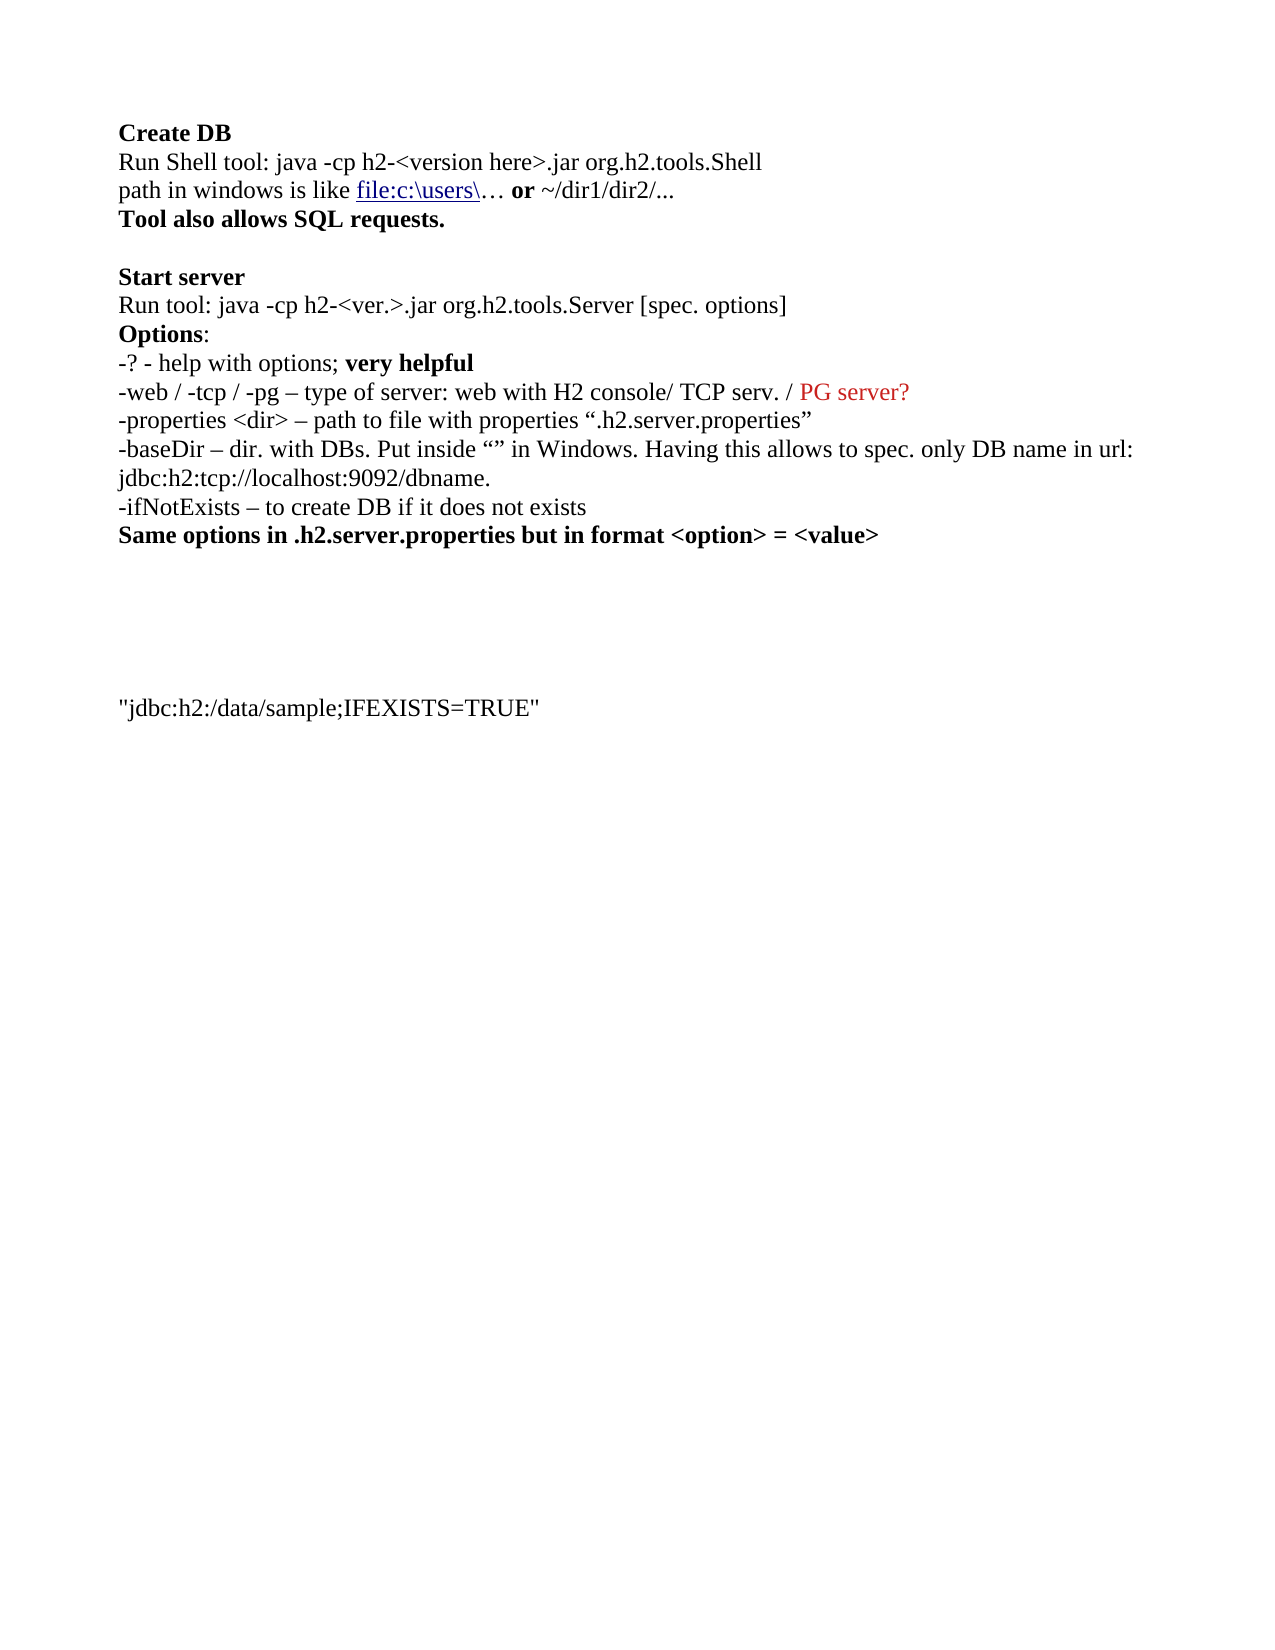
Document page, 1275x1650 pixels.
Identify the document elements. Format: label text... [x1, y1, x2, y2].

text Create DB [118, 118, 1157, 147]
text Run tool: java -cp h2-<ver.>.jar org.h2.tools.Server [spec. options] [118, 291, 1157, 319]
text -baseDir – dir. with DBs. Put inside “” in Windows. Having this allows to spec. only DB name in url: jdbc:h2:tcp://localhost:9092/dbname. [118, 434, 1157, 492]
text Same options in .h2.server.properties but in format <option> = <value> [118, 521, 1157, 549]
text path in windows is like file:c:\users\… or ~/dir1/dir2/... [118, 176, 1157, 204]
text Tool also allows SQL requests. [118, 204, 1157, 233]
text -? - help with options; very helpful [118, 348, 1157, 377]
text Options: [118, 319, 1157, 348]
text Run Shell tool: java -cp h2-<version here>.jar org.h2.tools.Shell [118, 147, 1157, 176]
text "jdbc:h2:/data/sample;IFEXISTS=TRUE" [118, 693, 1157, 722]
text Start server [118, 262, 1157, 291]
text -web / -tcp / -pg – type of server: web with H2 console/ TCP serv. / PG server? [118, 377, 1157, 406]
text -ifNotExists – to create DB if it does not exists [118, 492, 1157, 521]
text -properties <dir> – path to file with properties “.h2.server.properties” [118, 406, 1157, 434]
